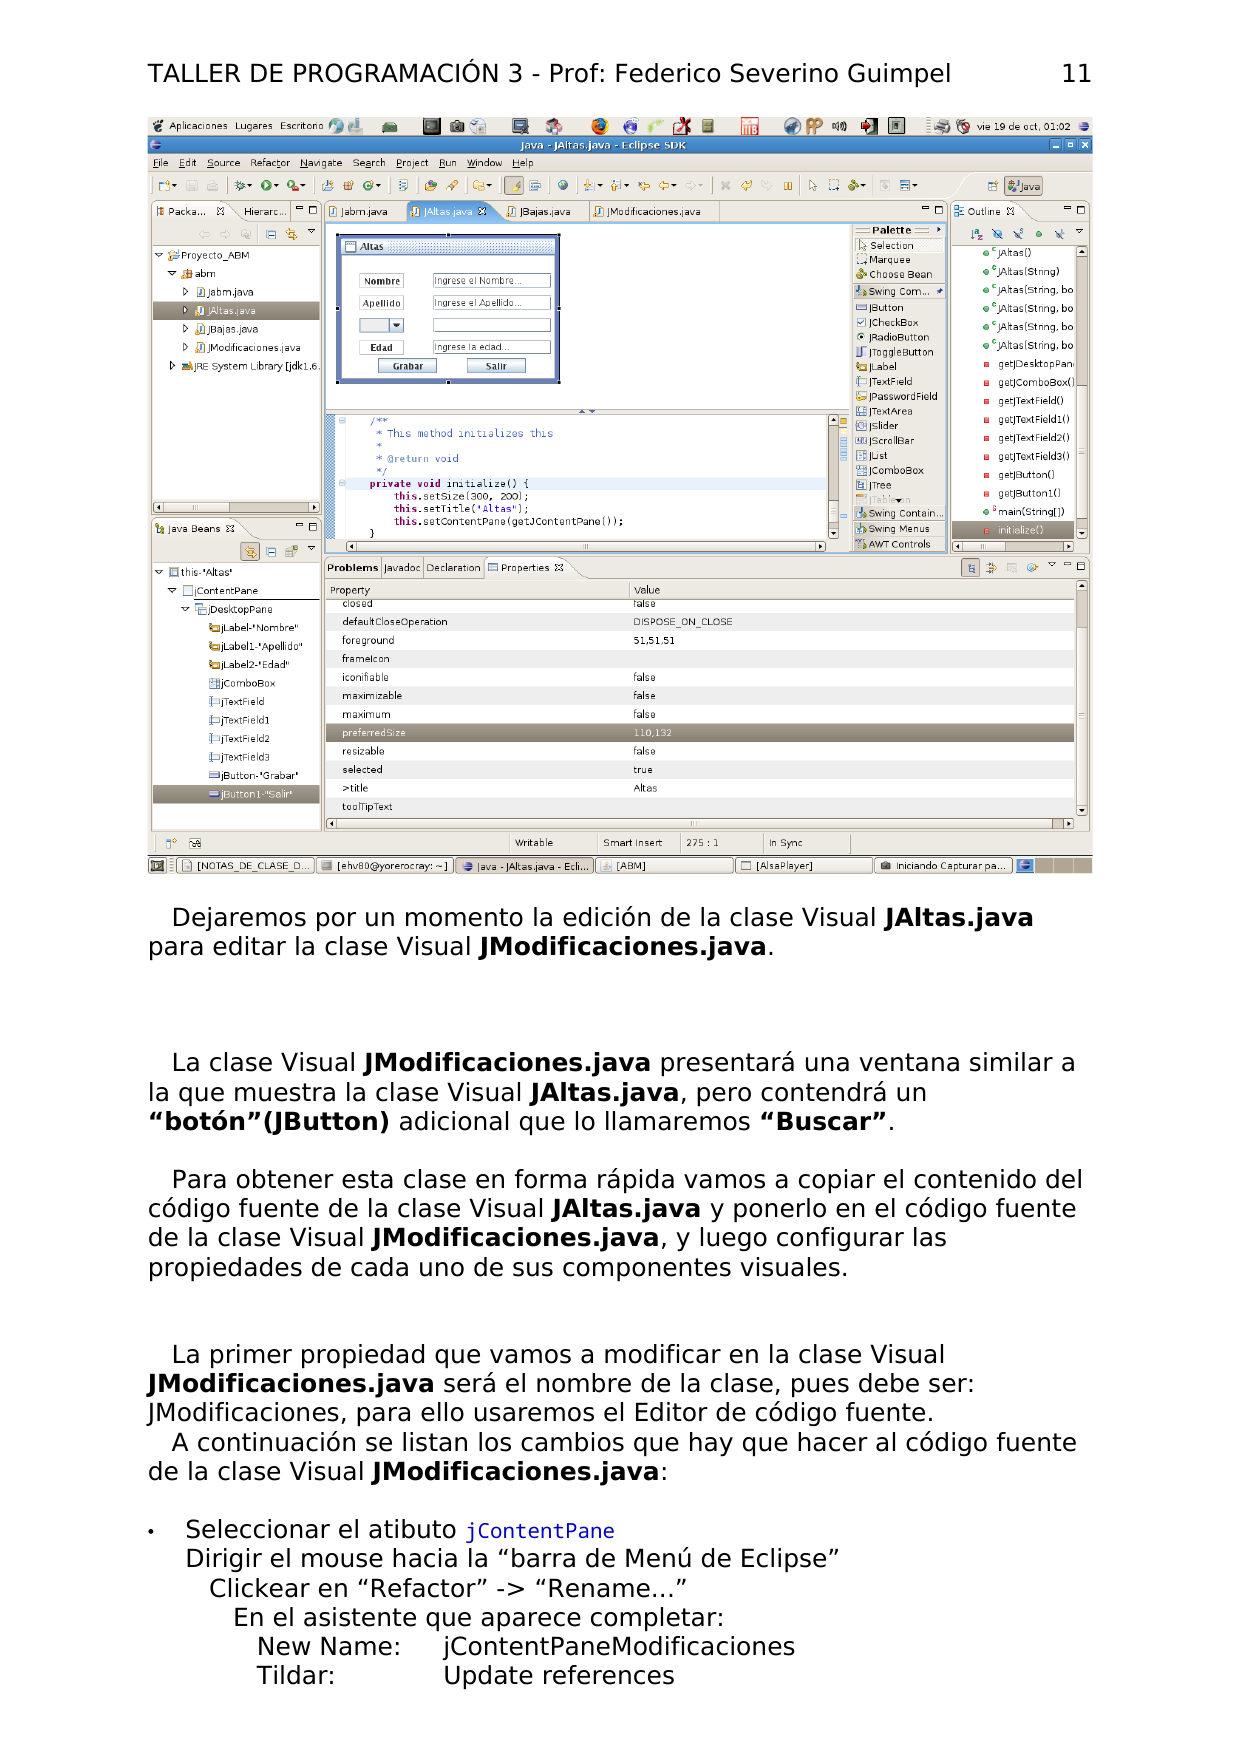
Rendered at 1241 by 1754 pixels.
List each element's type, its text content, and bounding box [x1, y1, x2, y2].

text Para obtener esta clase en forma rápida vamos a copiar el contenido del código fuente de la clase Visual JAltas.java y ponerlo en el código fuente de la clase Visual JModificaciones.java, y luego configurar las propiedades de cada uno de sus componentes visuales. [148, 1165, 1093, 1282]
list Seleccionar el atibuto jContentPane [148, 1515, 1093, 1545]
list New Name: jContentPaneModificaciones [148, 1632, 1093, 1661]
list Clickear en “Refactor” -> “Rename...” [148, 1574, 1093, 1603]
picture [147, 117, 1093, 874]
text La clase Visual JModificaciones.java presentará una ventana similar a la que muestra la clase Visual JAltas.java, pero contendrá un “botón”(JButton) adicional que lo llamaremos “Buscar”. [148, 1049, 1093, 1136]
list Dirigir el mouse hacia la “barra de Menú de Eclipse” [148, 1545, 1093, 1574]
list Tildar: Update references [148, 1661, 1093, 1691]
text Dejaremos por un momento la edición de la clase Visual JAltas.java para editar la clase Visual JModificaciones.java. [148, 903, 1093, 961]
text La primer propiedad que vamos a modificar en la clase Visual JModificaciones.java será el nombre de la clase, pues debe ser: JModificaciones, para ello usaremos el Editor de código fuente. [148, 1340, 1093, 1428]
list En el asistente que aparece completar: [148, 1603, 1093, 1632]
text A continuación se listan los cambios que hay que hacer al código fuente de la clase Visual JModificaciones.java: [148, 1428, 1093, 1486]
